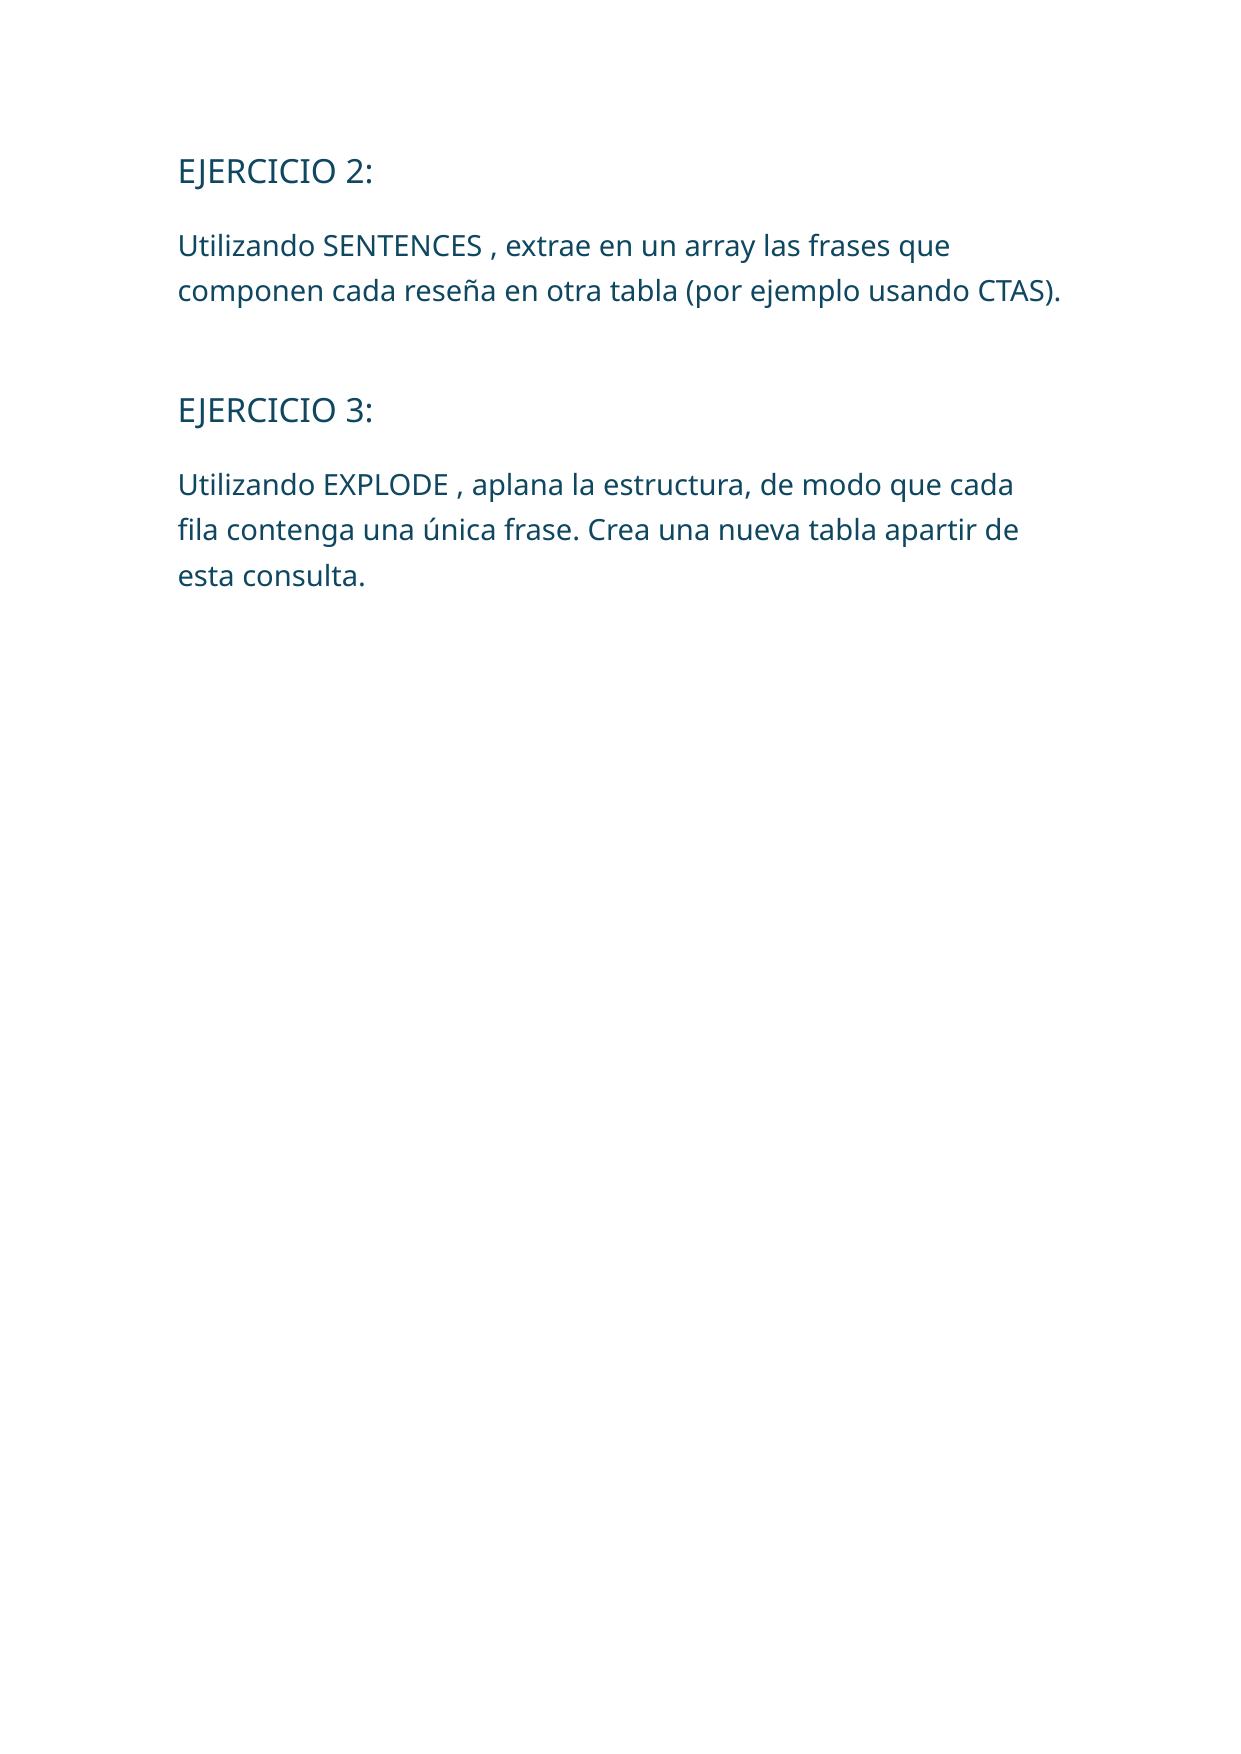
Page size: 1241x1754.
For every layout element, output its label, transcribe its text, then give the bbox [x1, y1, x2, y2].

subtitle EJERCICIO 2: [177, 148, 1063, 193]
subtitle Utilizando SENTENCES , extrae en un array las frases que componen cada reseña en otra tabla (por ejemplo usando CTAS). [177, 225, 1063, 356]
subtitle EJERCICIO 3: [177, 387, 1063, 432]
subtitle Utilizando EXPLODE , aplana la estructura, de modo que cada fila contenga una única frase. Crea una nueva tabla apartir de esta consulta. [177, 464, 1063, 595]
